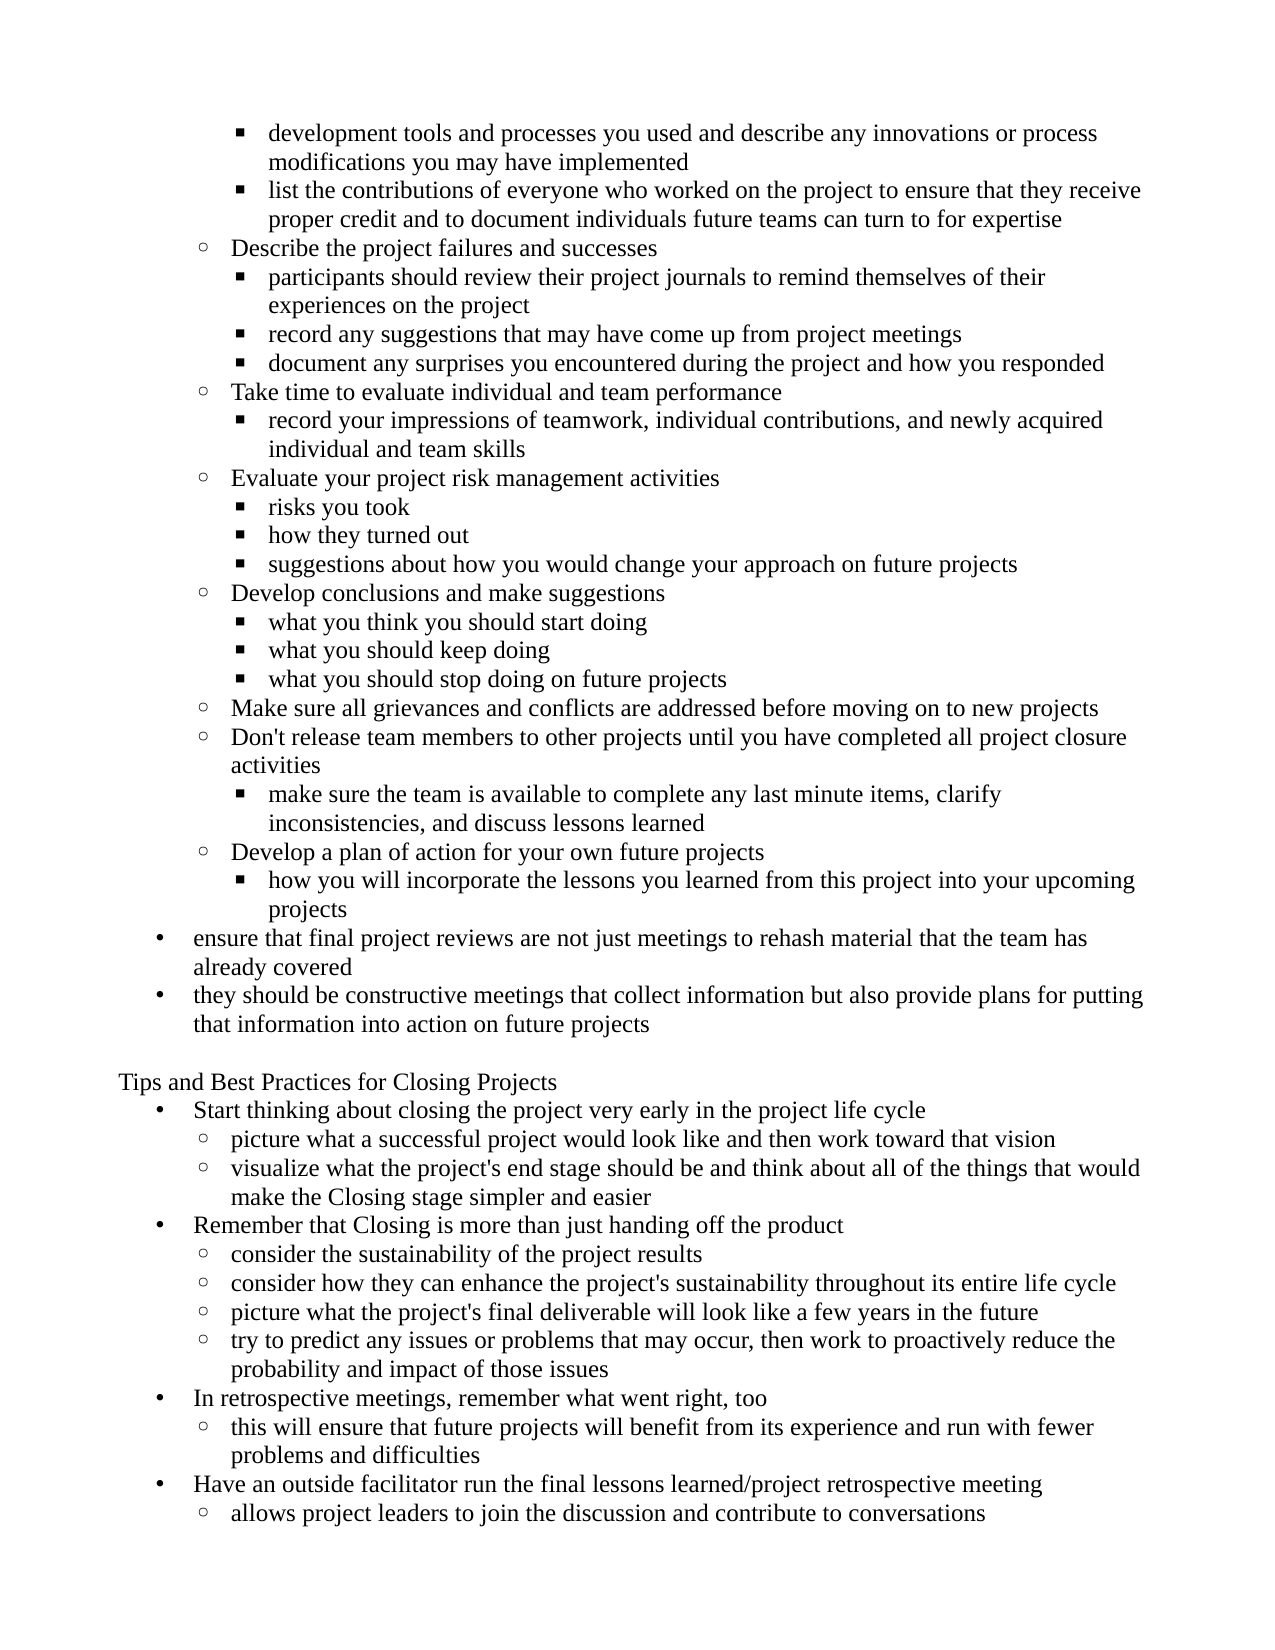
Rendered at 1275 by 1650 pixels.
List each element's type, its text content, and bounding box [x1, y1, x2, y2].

list document any surprises you encountered during the project and how you responded [231, 348, 1157, 377]
list consider the sustainability of the project results [193, 1239, 1157, 1268]
list picture what a successful project would look like and then work toward that vision [193, 1124, 1157, 1153]
list risks you took [231, 492, 1157, 521]
list Start thinking about closing the project very early in the project life cycle [156, 1096, 1157, 1124]
list Have an outside facilitator run the final lessons learned/project retrospective meeting [156, 1469, 1157, 1498]
list ensure that final project reviews are not just meetings to rehash material that the team has already covered [156, 923, 1157, 981]
list what you think you should start doing [231, 607, 1157, 636]
list Don't release team members to other projects until you have completed all project closure activities [193, 722, 1157, 779]
list what you should keep doing [231, 636, 1157, 664]
list make sure the team is available to complete any last minute items, clarify inconsistencies, and discuss lessons learned [231, 779, 1157, 837]
list record your impressions of teamwork, individual contributions, and newly acquired individual and team skills [231, 406, 1157, 463]
list suggestions about how you would change your approach on future projects [231, 549, 1157, 578]
list Make sure all grievances and conflicts are addressed before moving on to new projects [193, 693, 1157, 722]
list this will ensure that future projects will benefit from its experience and run with fewer problems and difficulties [193, 1412, 1157, 1469]
list Describe the project failures and successes [193, 233, 1157, 262]
list how you will incorporate the lessons you learned from this project into your upcoming projects [231, 866, 1157, 923]
list Remember that Closing is more than just handing off the product [156, 1211, 1157, 1239]
list what you should stop doing on future projects [231, 664, 1157, 693]
list Develop conclusions and make suggestions [193, 578, 1157, 607]
list how they turned out [231, 521, 1157, 549]
list participants should review their project journals to remind themselves of their experiences on the project [231, 262, 1157, 319]
list Develop a plan of action for your own future projects [193, 837, 1157, 866]
text Tips and Best Practices for Closing Projects [118, 1067, 1157, 1096]
list visualize what the project's end stage should be and think about all of the things that would make the Closing stage simpler and easier [193, 1153, 1157, 1211]
list consider how they can enhance the project's sustainability throughout its entire life cycle [193, 1268, 1157, 1297]
list record any suggestions that may have come up from project meetings [231, 319, 1157, 348]
list try to predict any issues or problems that may occur, then work to proactively reduce the probability and impact of those issues [193, 1326, 1157, 1383]
list Take time to evaluate individual and team performance [193, 377, 1157, 406]
list allows project leaders to join the discussion and contribute to conversations [193, 1498, 1157, 1527]
list Evaluate your project risk management activities [193, 463, 1157, 492]
list In retrospective meetings, remember what went right, too [156, 1383, 1157, 1412]
list picture what the project's final deliverable will look like a few years in the future [193, 1297, 1157, 1326]
list they should be constructive meetings that collect information but also provide plans for putting that information into action on future projects [156, 981, 1157, 1038]
list development tools and processes you used and describe any innovations or process modifications you may have implemented [231, 118, 1157, 176]
list list the contributions of everyone who worked on the project to ensure that they receive proper credit and to document individuals future teams can turn to for expertise [231, 176, 1157, 233]
